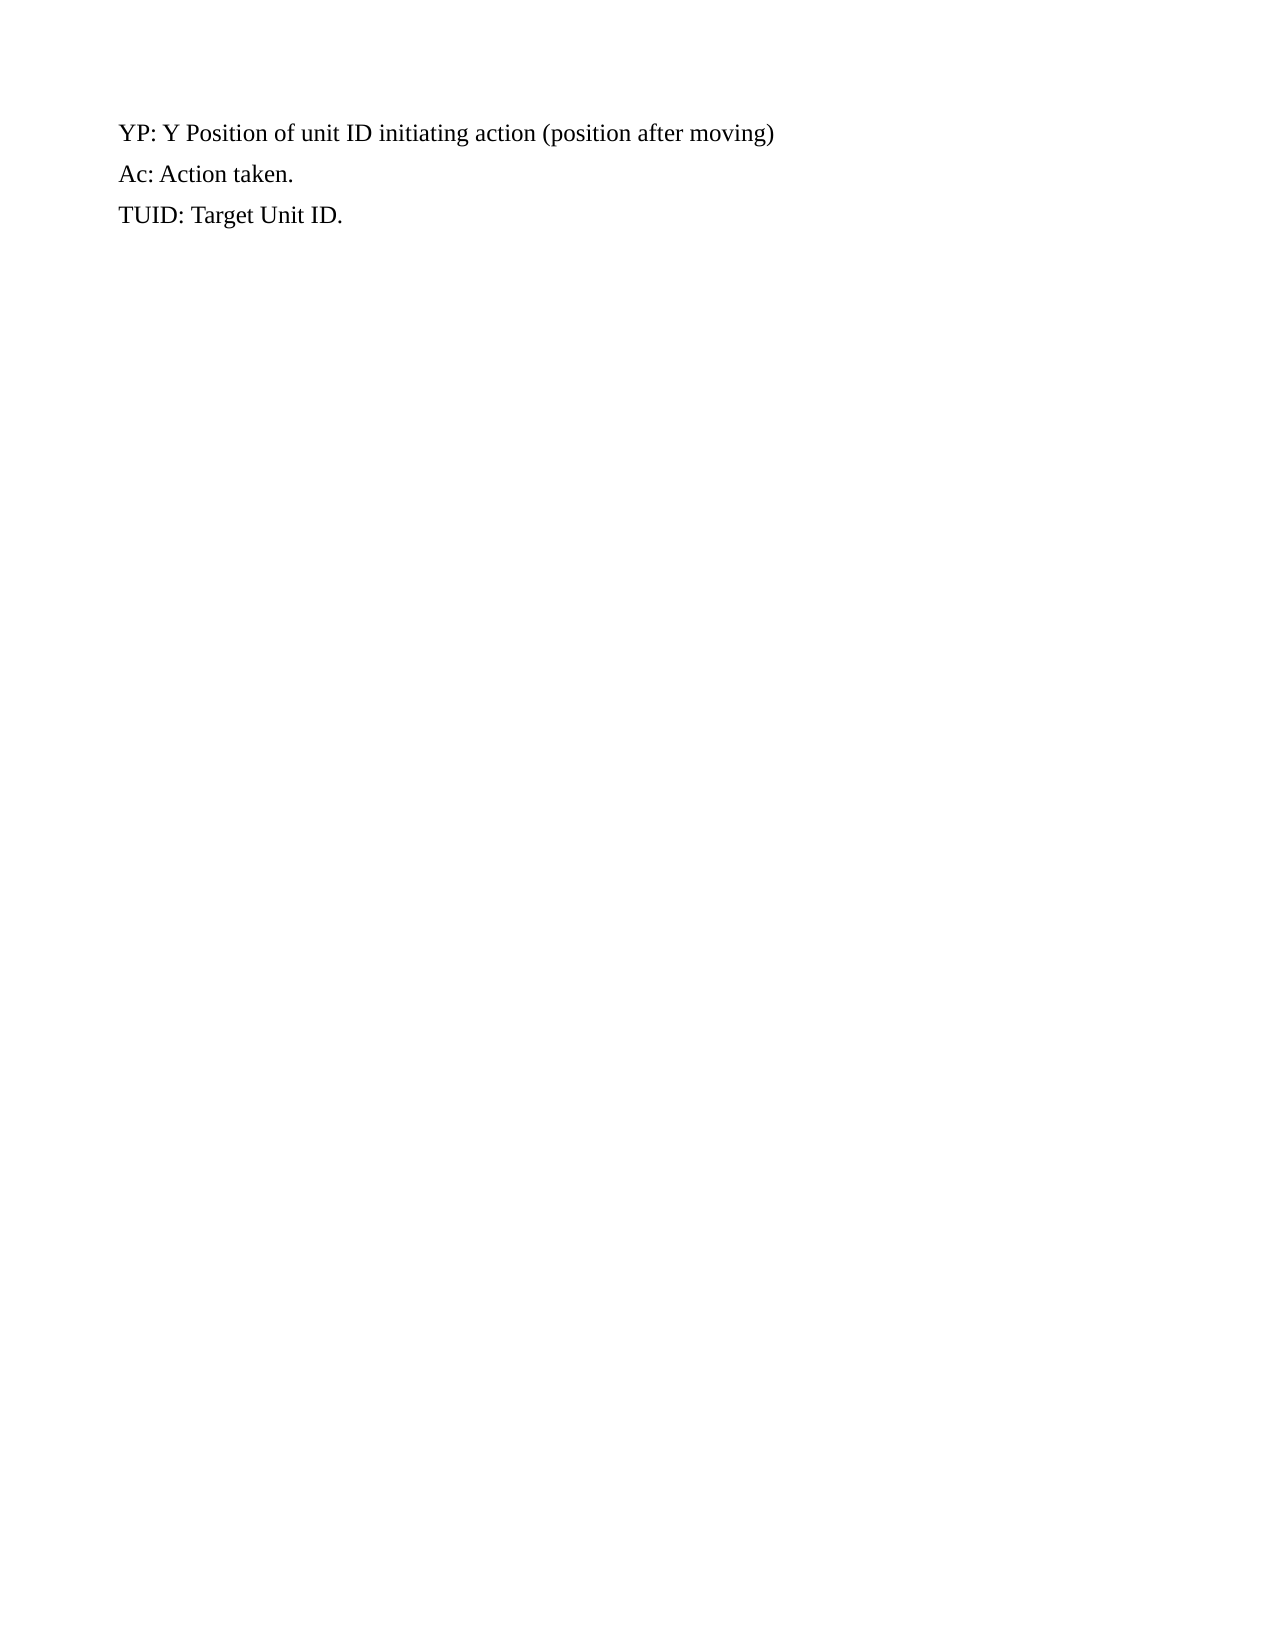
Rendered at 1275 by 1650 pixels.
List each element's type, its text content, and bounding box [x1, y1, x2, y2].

text YP: Y Position of unit ID initiating action (position after moving) [118, 118, 1157, 147]
text TUID: Target Unit ID. [118, 201, 1157, 229]
text Ac: Action taken. [118, 159, 1157, 188]
